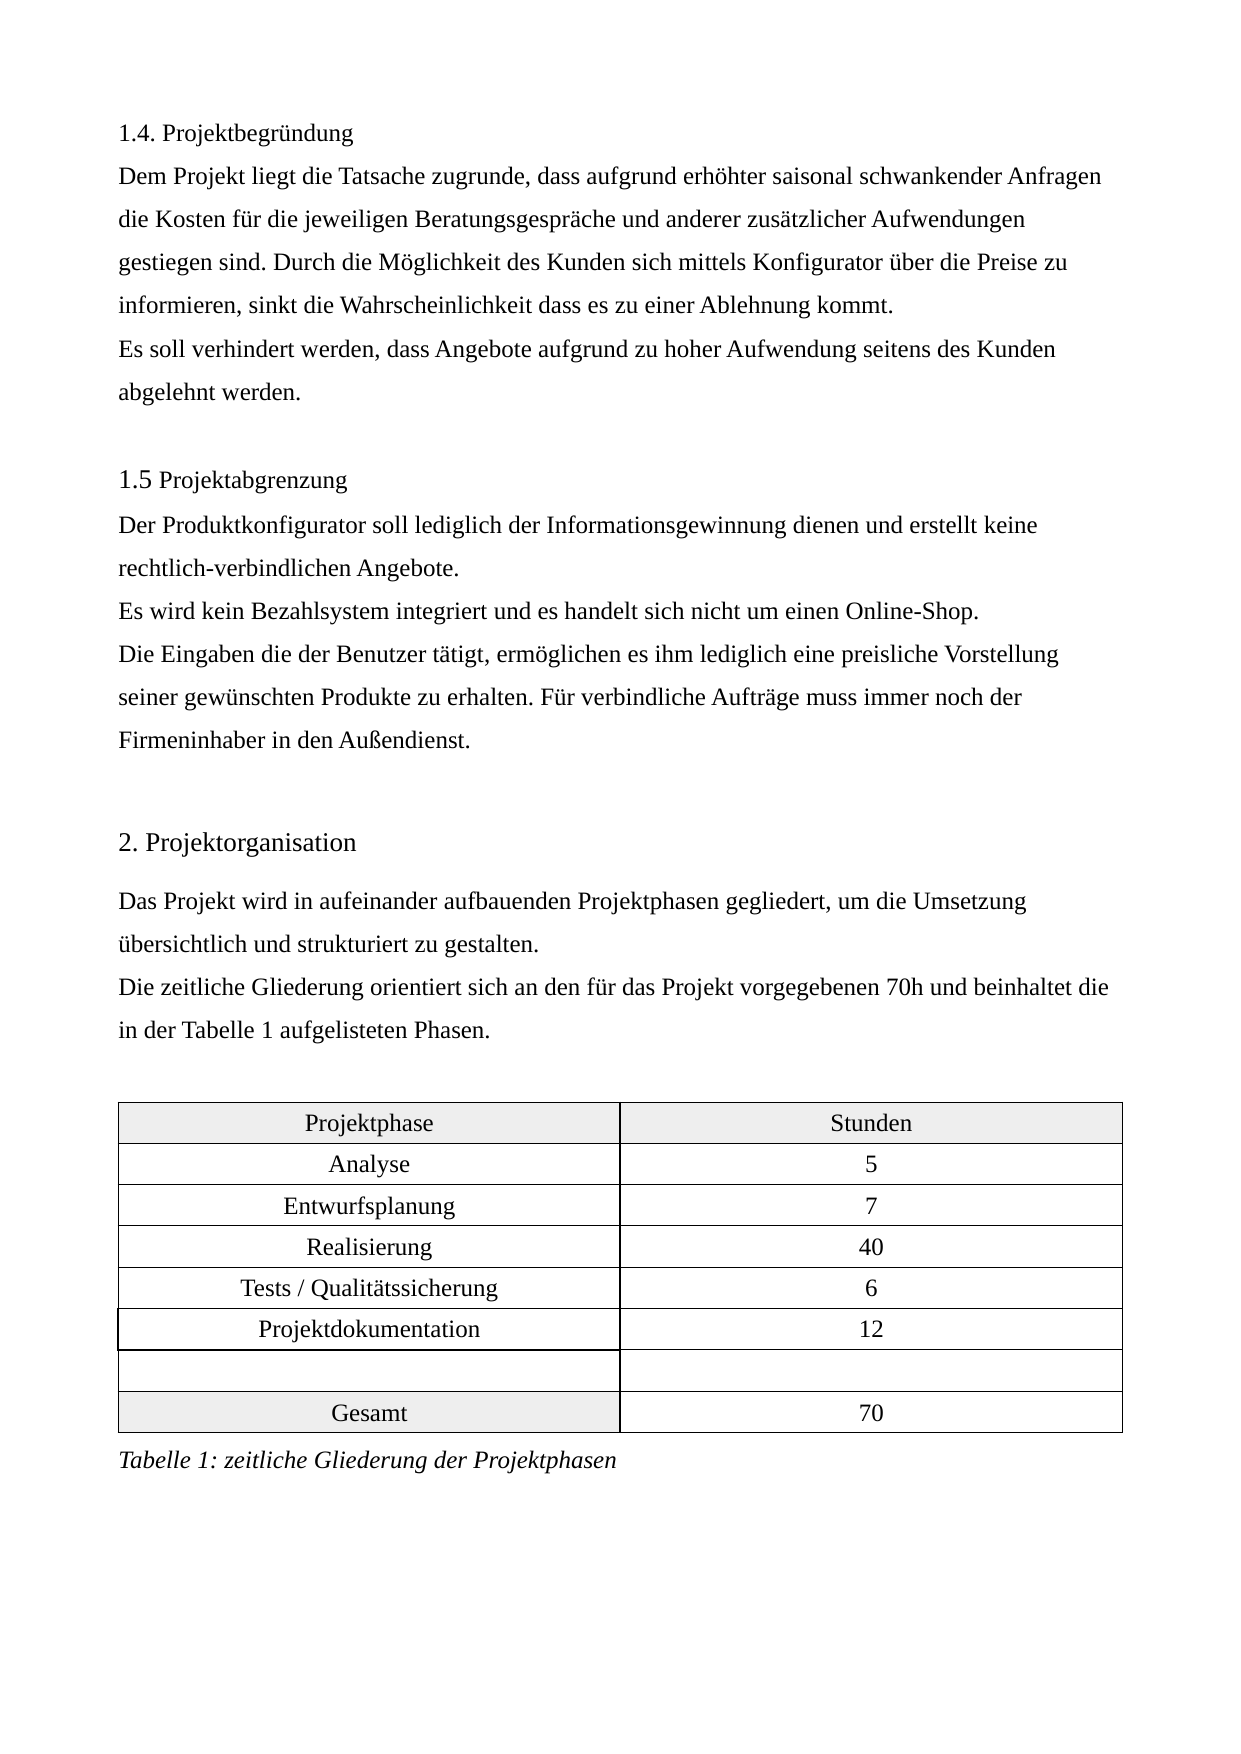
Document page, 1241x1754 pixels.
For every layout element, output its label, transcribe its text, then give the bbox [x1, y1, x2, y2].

text Das Projekt wird in aufeinander aufbauenden Projektphasen gegliedert, um die Umsetzung übersichtlich und strukturiert zu gestalten. [118, 886, 1122, 958]
table_cell 5 [621, 1144, 1122, 1184]
table_cell Analyse [119, 1144, 619, 1184]
text Der Produktkonfigurator soll lediglich der Informationsgewinnung dienen und erstellt keine rechtlich-verbindlichen Angebote. [118, 510, 1122, 582]
text Die zeitliche Gliederung orientiert sich an den für das Projekt vorgegebenen 70h und beinhaltet die in der Tabelle 1 aufgelisteten Phasen. [118, 972, 1122, 1044]
table_header Projektphase [119, 1103, 619, 1143]
table_cell 70 [621, 1392, 1122, 1432]
table_cell 7 [621, 1185, 1122, 1225]
text Die Eingaben die der Benutzer tätigt, ermöglichen es ihm lediglich eine preisliche Vorstellung seiner gewünschten Produkte zu erhalten. Für verbindliche Aufträge muss immer noch der Firmeninhaber in den Außendienst. [118, 639, 1122, 754]
text 1.4. Projektbegründung [118, 118, 1122, 147]
text 1.5 Projektabgrenzung [118, 463, 1122, 494]
table_cell Realisierung [119, 1226, 619, 1267]
text Es soll verhindert werden, dass Angebote aufgrund zu hoher Aufwendung seitens des Kunden abgelehnt werden. [118, 334, 1122, 406]
text 2. Projektorganisation [118, 826, 1122, 857]
table_header Stunden [621, 1103, 1122, 1143]
table_cell Gesamt [119, 1392, 619, 1432]
text Dem Projekt liegt die Tatsache zugrunde, dass aufgrund erhöhter saisonal schwankender Anfragen die Kosten für die jeweiligen Beratungsgespräche und anderer zusätzlicher Aufwendungen gestiegen sind. Durch die Möglichkeit des Kunden sich mittels Konfigurator über die Preise zu informieren, sinkt die Wahrscheinlichkeit dass es zu einer Ablehnung kommt. [118, 161, 1122, 319]
table_cell [621, 1350, 1122, 1391]
table_cell 40 [621, 1226, 1122, 1267]
table_cell Projektdokumentation [119, 1309, 619, 1349]
text Tabelle 1: zeitliche Gliederung der Projektphasen [118, 1446, 1122, 1474]
table_cell 6 [621, 1268, 1122, 1308]
table_cell Tests / Qualitätssicherung [119, 1268, 619, 1308]
table_cell [119, 1351, 619, 1391]
text Es wird kein Bezahlsystem integriert und es handelt sich nicht um einen Online-Shop. [118, 596, 1122, 625]
table_cell Entwurfsplanung [119, 1185, 619, 1225]
table_cell 12 [621, 1309, 1122, 1349]
